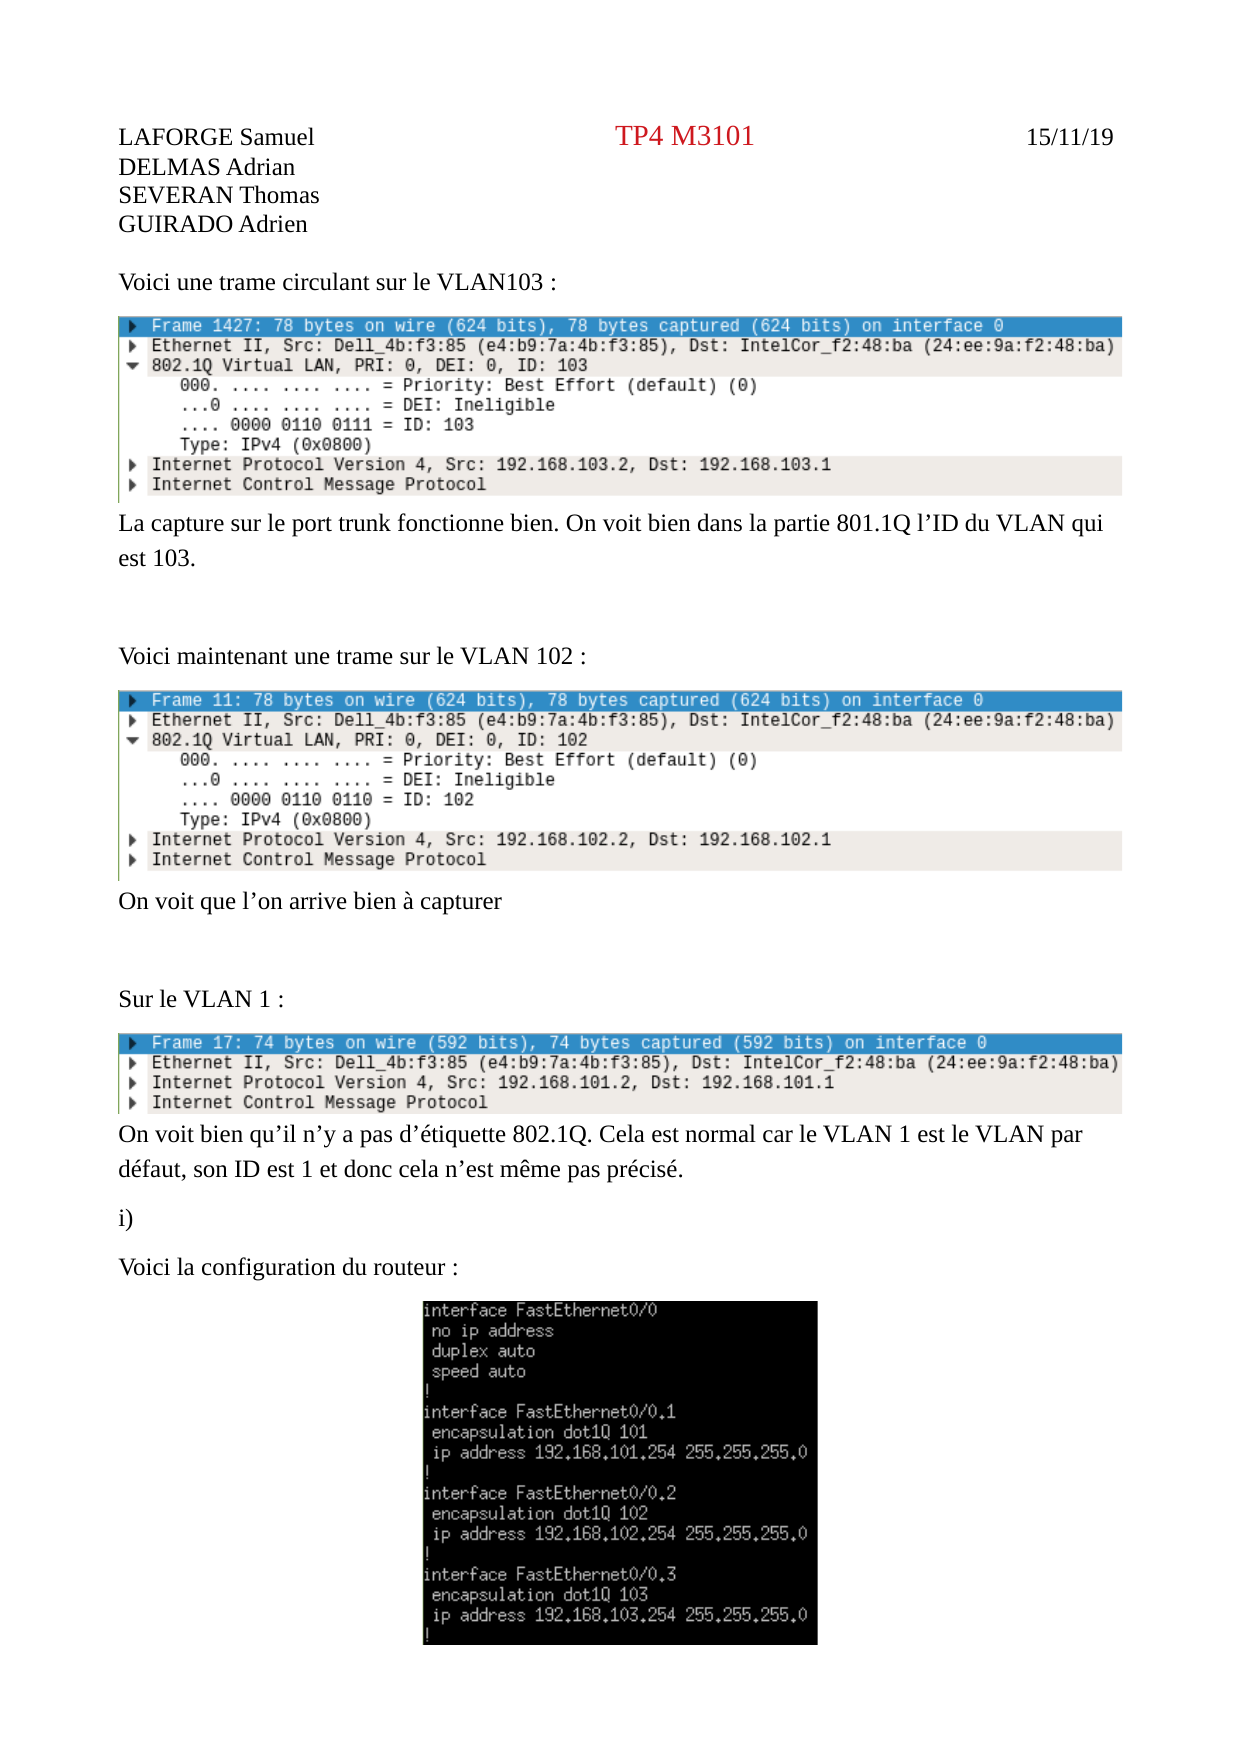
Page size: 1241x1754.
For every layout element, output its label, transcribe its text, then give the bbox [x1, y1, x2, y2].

text La capture sur le port trunk fonctionne bien. On voit bien dans la partie 801.1Q l’ID du VLAN qui est 103. [118, 503, 1122, 571]
text Voici maintenant une trame sur le VLAN 102 : [118, 641, 1122, 669]
text Voici une trame circulant sur le VLAN103 : [118, 267, 1122, 296]
text i) [118, 1203, 1122, 1232]
text On voit que l’on arrive bien à capturer [118, 881, 1122, 915]
text Sur le VLAN 1 : [118, 984, 1122, 1013]
text On voit bien qu’il n’y a pas d’étiquette 802.1Q. Cela est normal car le VLAN 1 est le VLAN par défaut, son ID est 1 et donc cela n’est même pas précisé. [118, 1114, 1122, 1183]
picture [422, 1301, 818, 1645]
text Voici la configuration du routeur : [118, 1252, 1122, 1281]
picture [118, 316, 1123, 503]
picture [118, 1033, 1123, 1114]
picture [118, 690, 1123, 881]
